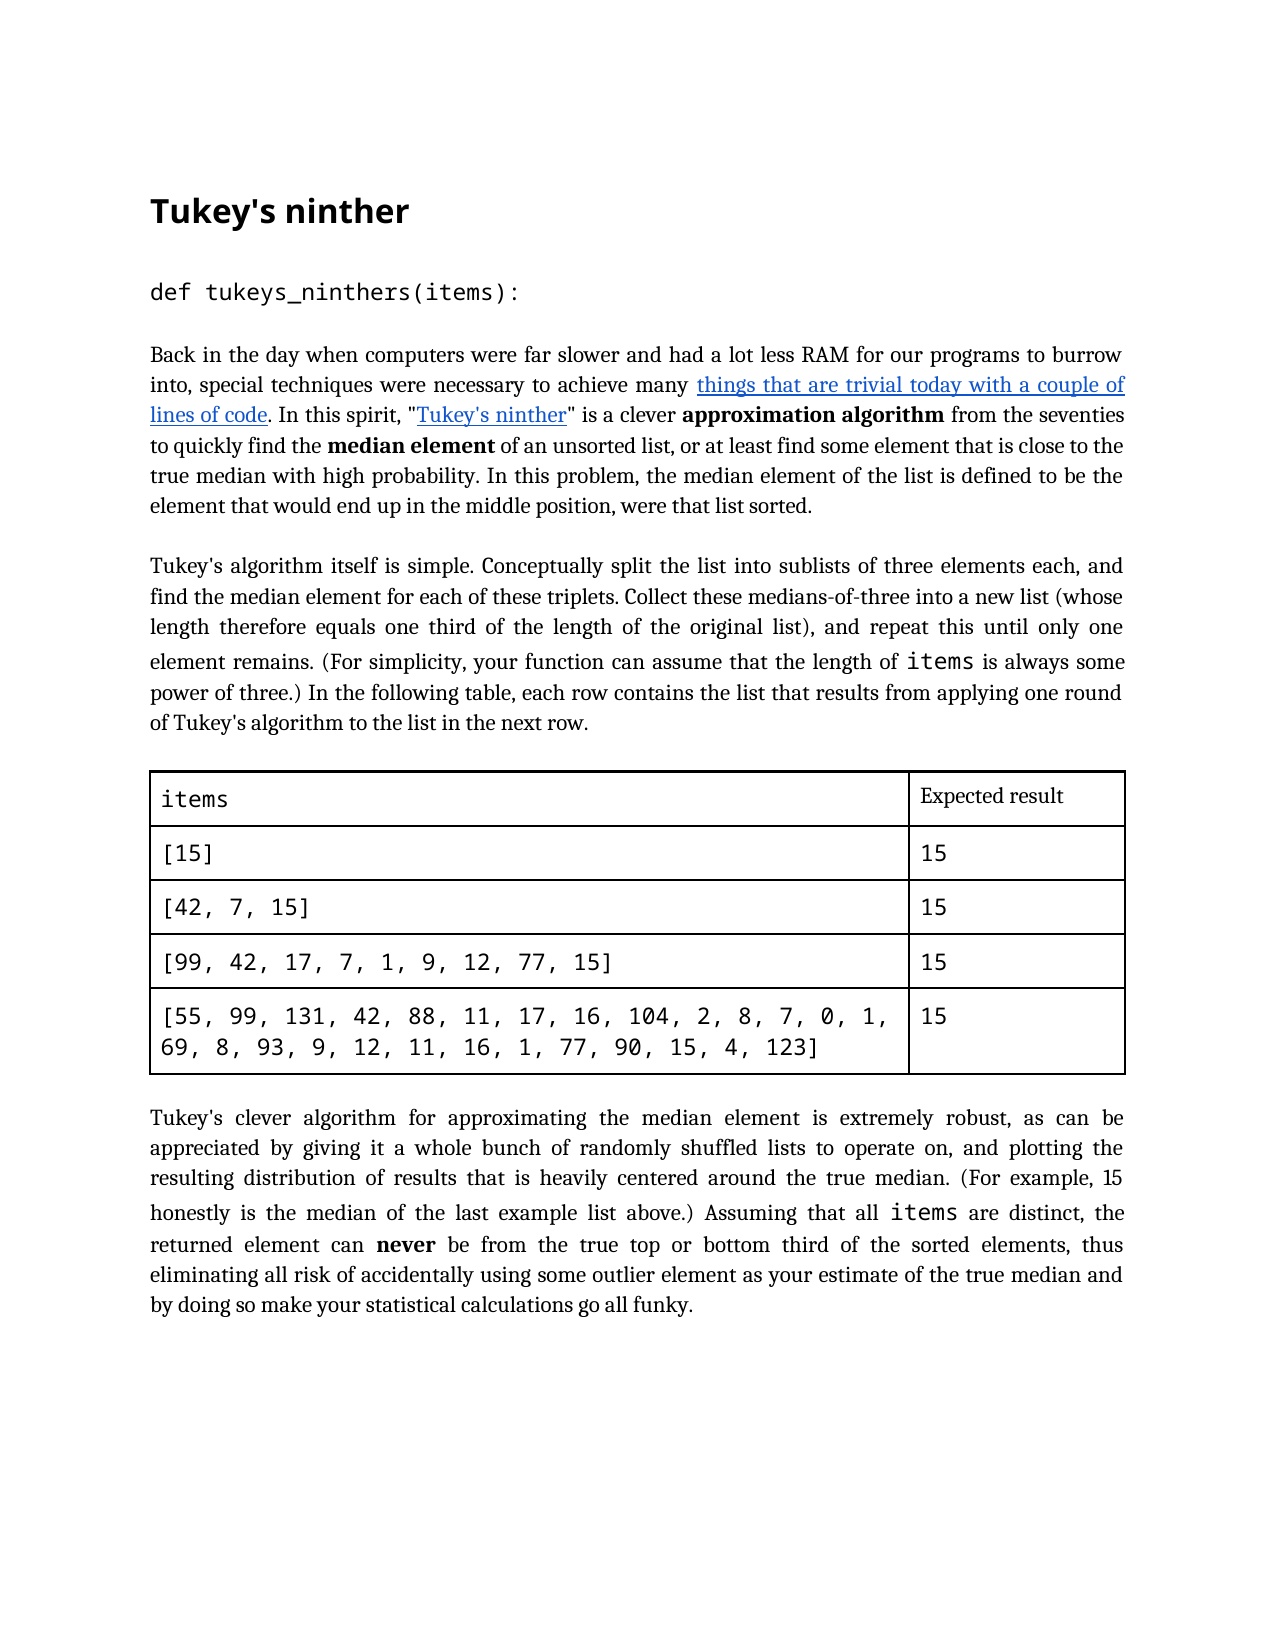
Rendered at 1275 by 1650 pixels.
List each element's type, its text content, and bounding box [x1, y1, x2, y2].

table_cell 15 [910, 827, 1124, 879]
text Tukey's algorithm itself is simple. Conceptually split the list into sublists of three elements each, and find the median element for each of these triplets. Collect these medians-of-three into a new list (whose length therefore equals one third of the length of the original list), and repeat this until only one element remains. (For simplicity, your function can assume that the length of items is always some power of three.) In the following table, each row contains the list that results from applying one round of Tukey's algorithm to the list in the next row. [150, 553, 1125, 736]
table_header Expected result [910, 773, 1124, 824]
table_cell 15 [910, 935, 1124, 987]
table_header items [151, 773, 908, 824]
table_cell 15 [910, 881, 1124, 933]
table_cell [55, 99, 131, 42, 88, 11, 17, 16, 104, 2, 8, 7, 0, 1, 69, 8, 93, 9, 12, 11, 16, 1, 77, 90, 15, 4, 123] [151, 989, 908, 1072]
table_cell [99, 42, 17, 7, 1, 9, 12, 77, 15] [151, 935, 908, 987]
table_cell [15] [151, 827, 908, 879]
text Back in the day when computers were far slower and had a lot less RAM for our programs to burrow into, special techniques were necessary to achieve many things that are trivial today with a couple of lines of code. In this spirit, "Tukey's ninther" is a clever approximation algorithm from the seventies to quickly find the median element of an unsorted list, or at least find some element that is close to the true median with high probability. In this problem, the median element of the list is defined to be the element that would end up in the middle position, were that list sorted. [150, 342, 1125, 519]
subtitle Tukey's ninther [150, 187, 1125, 233]
text def tukeys_ninthers(items): [150, 276, 1125, 307]
table_cell 15 [910, 989, 1124, 1072]
table_cell [42, 7, 15] [151, 881, 908, 933]
text Tukey's clever algorithm for approximating the median element is extremely robust, as can be appreciated by giving it a whole bunch of randomly shuffled lists to operate on, and plotting the resulting distribution of results that is heavily centered around the true median. (For example, 15 honestly is the median of the last example list above.) Assuming that all items are distinct, the returned element can never be from the true top or bottom third of the sorted elements, thus eliminating all risk of accidentally using some outlier element as your estimate of the true median and by doing so make your statistical calculations go all funky. [150, 1105, 1125, 1318]
